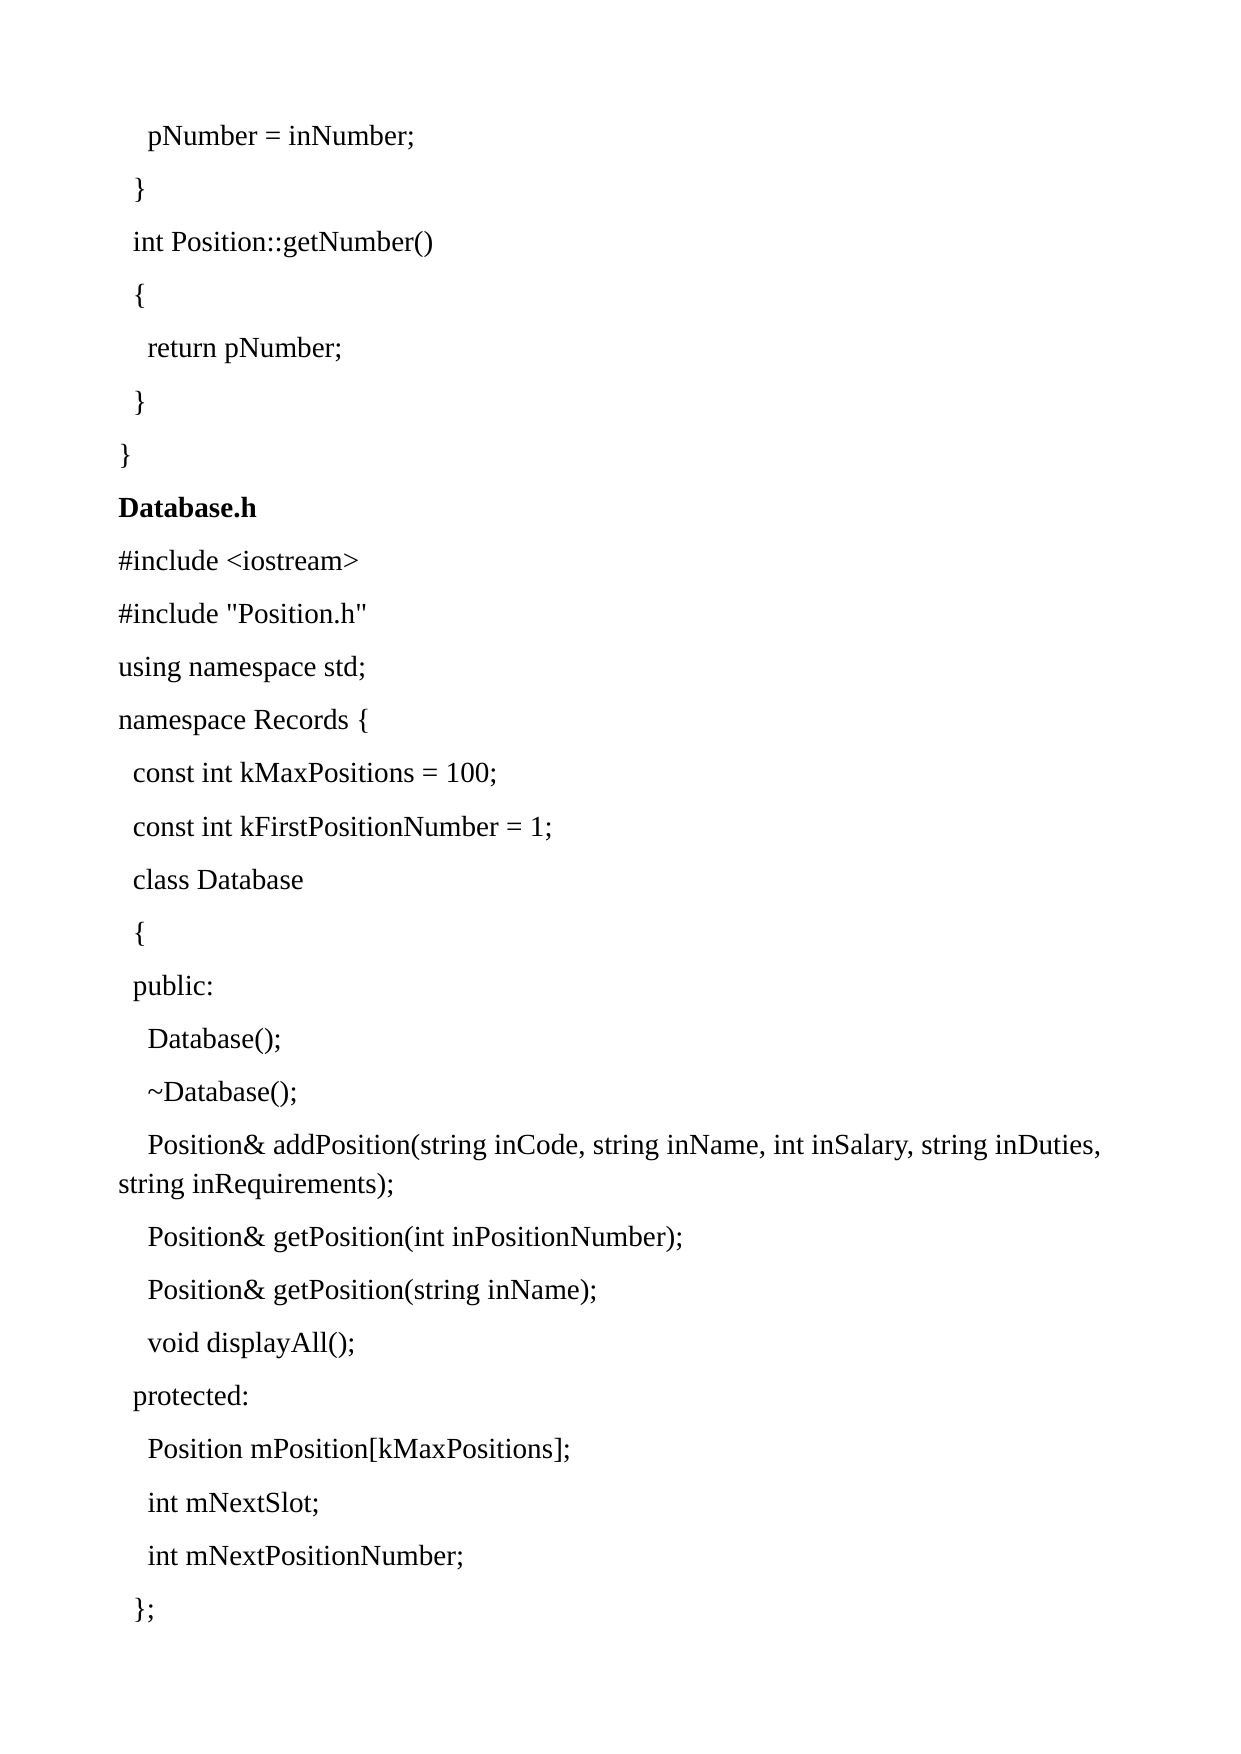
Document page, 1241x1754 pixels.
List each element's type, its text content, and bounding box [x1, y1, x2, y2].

text { [118, 915, 1122, 948]
text int mNextSlot; [118, 1485, 1122, 1518]
text #include "Position.h" [118, 596, 1122, 630]
text }; [118, 1591, 1122, 1624]
text class Database [118, 862, 1122, 895]
text int mNextPositionNumber; [118, 1538, 1122, 1571]
text void displayAll(); [118, 1325, 1122, 1359]
text } [118, 437, 1122, 470]
text } [118, 171, 1122, 205]
text Position& getPosition(int inPositionNumber); [118, 1219, 1122, 1253]
text Position mPosition[kMaxPositions]; [118, 1432, 1122, 1465]
text Database(); [118, 1021, 1122, 1055]
text Position& addPosition(string inCode, string inName, int inSalary, string inDuties, string inRequirements); [118, 1127, 1122, 1199]
text namespace Records { [118, 702, 1122, 736]
text protected: [118, 1378, 1122, 1412]
text Position& getPosition(string inName); [118, 1272, 1122, 1306]
text const int kMaxPositions = 100; [118, 756, 1122, 789]
text using namespace std; [118, 649, 1122, 683]
text { [118, 277, 1122, 311]
text return pNumber; [118, 331, 1122, 364]
text } [118, 384, 1122, 417]
text Database.h [118, 490, 1122, 523]
text int Position::getNumber() [118, 224, 1122, 258]
text public: [118, 968, 1122, 1002]
text #include <iostream> [118, 543, 1122, 577]
text ~Database(); [118, 1074, 1122, 1108]
text const int kFirstPositionNumber = 1; [118, 809, 1122, 842]
text pNumber = inNumber; [118, 118, 1122, 152]
